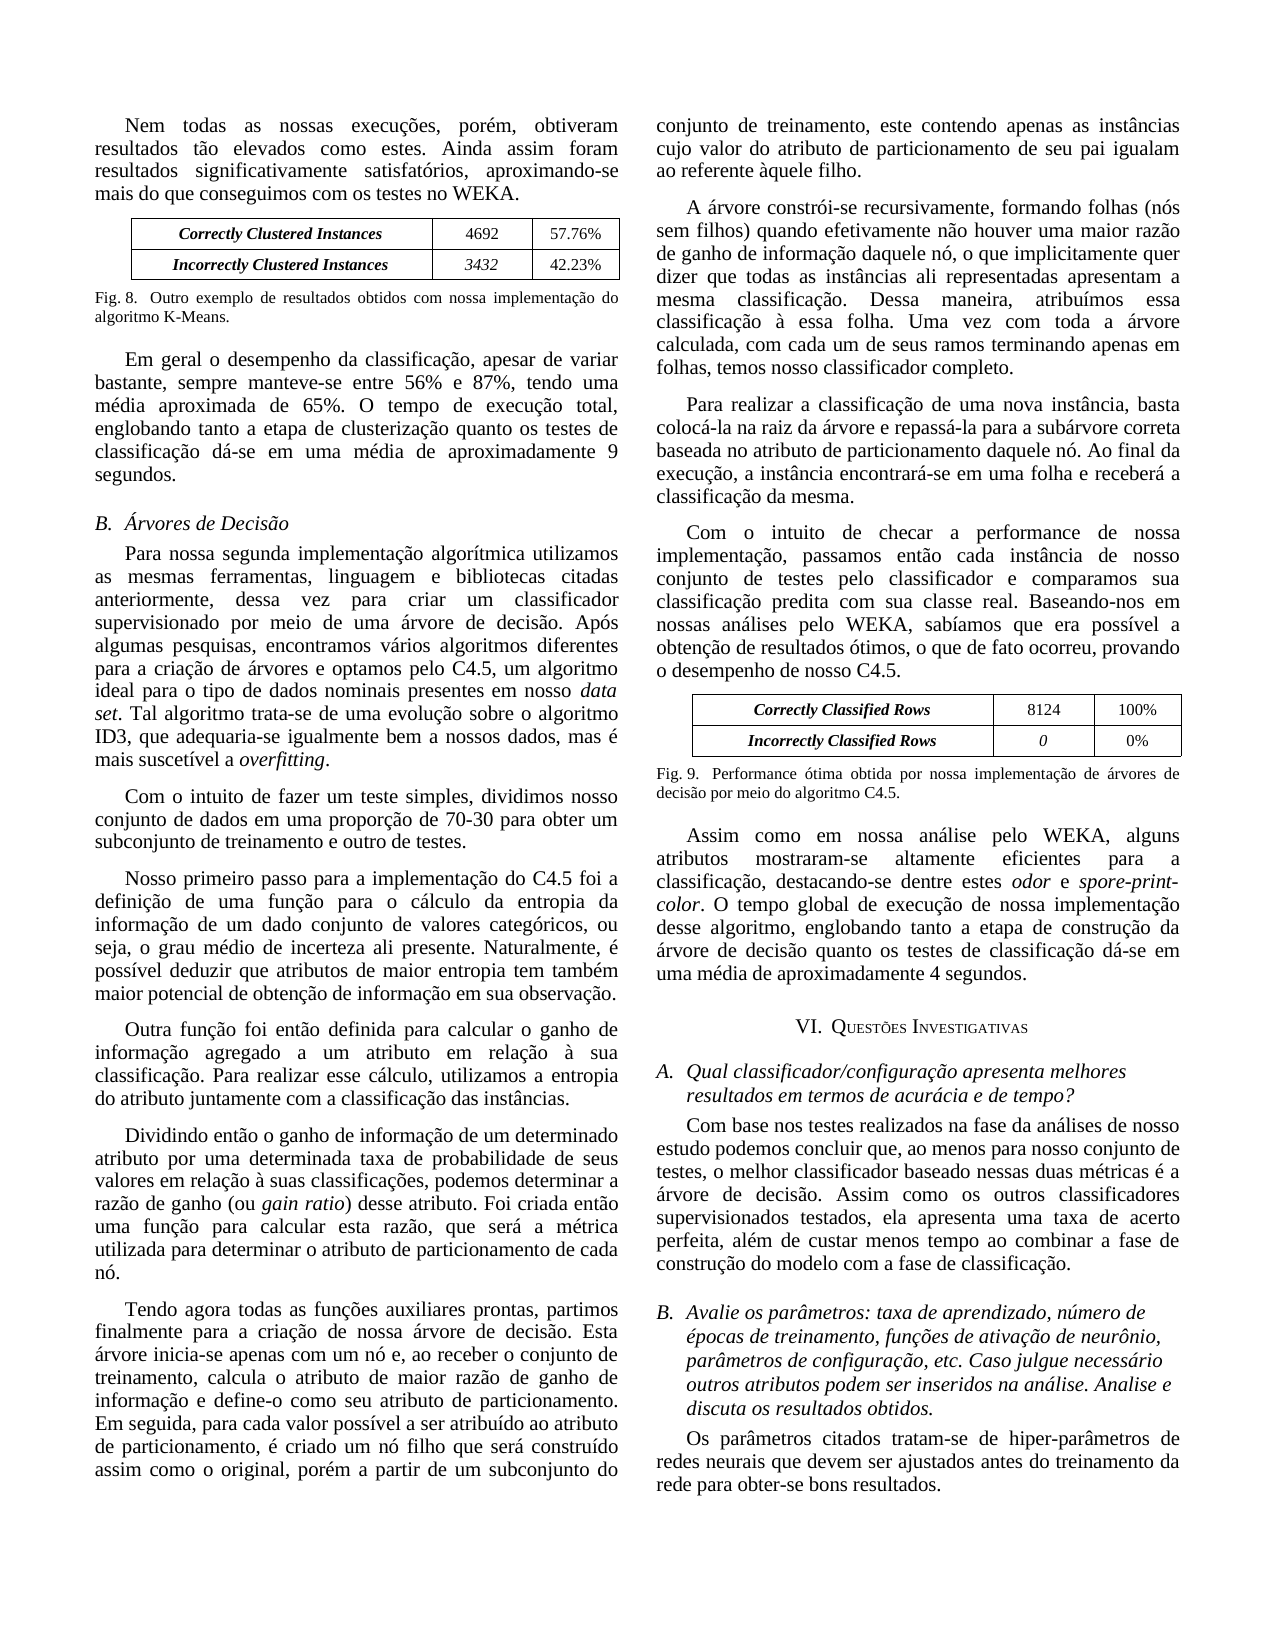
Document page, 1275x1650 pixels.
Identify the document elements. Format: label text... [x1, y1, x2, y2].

text Com o intuito de checar a performance de nossa implementação, passamos então cada instância de nosso conjunto de testes pelo classificador e comparamos sua classificação predita com sua classe real. Baseando-nos em nossas análises pelo WEKA, sabíamos que era possível a obtenção de resultados ótimos, o que de fato ocorreu, provando o desempenho de nosso C4.5. [656, 520, 1181, 682]
table_cell Incorrectly Classified Rows [693, 726, 993, 756]
text Nosso primeiro passo para a implementação do C4.5 foi a definição de uma função para o cálculo da entropia da informação de um dado conjunto de valores categóricos, ou seja, o grau médio de incerteza ali presente. Naturalmente, é possível deduzir que atributos de maior entropia tem também maior potencial de obtenção de informação em sua observação. [94, 866, 619, 1005]
table_cell 3432 [433, 250, 532, 279]
table_header 100% [1095, 695, 1181, 725]
subtitle Árvores de Decisão [94, 511, 619, 534]
table_cell 42.23% [533, 250, 619, 279]
list Outro exemplo de resultados obtidos com nossa implementação do algoritmo K-Means. [94, 288, 619, 326]
table_header 8124 [994, 695, 1094, 725]
text A árvore constrói-se recursivamente, formando folhas (nós sem filhos) quando efetivamente não houver uma maior razão de ganho de informação daquele nó, o que implicitamente quer dizer que todas as instâncias ali representadas apresentam a mesma classificação. Dessa maneira, atribuímos essa classificação à essa folha. Uma vez com toda a árvore calculada, com cada um de seus ramos terminando apenas em folhas, temos nosso classificador completo. [656, 195, 1181, 379]
table_header 4692 [433, 219, 532, 248]
text Dividindo então o ganho de informação de um determinado atributo por uma determinada taxa de probabilidade de seus valores em relação à suas classificações, podemos determinar a razão de ganho (ou gain ratio) desse atributo. Foi criada então uma função para calcular esta razão, que será a métrica utilizada para determinar o atributo de particionamento de cada nó. [94, 1122, 619, 1284]
text Para nossa segunda implementação algorítmica utilizamos as mesmas ferramentas, linguagem e bibliotecas citadas anteriormente, dessa vez para criar um classificador supervisionado por meio de uma árvore de decisão. Após algumas pesquisas, encontramos vários algoritmos diferentes para a criação de árvores e optamos pelo C4.5, um algoritmo ideal para o tipo de dados nominais presentes em nosso data set. Tal algoritmo trata-se de uma evolução sobre o algoritmo ID3, que adequaria-se igualmente bem a nossos dados, mas é mais suscetível a overfitting. [94, 541, 619, 771]
text Outra função foi então definida para calcular o ganho de informação agregado a um atributo em relação à sua classificação. Para realizar esse cálculo, utilizamos a entropia do atributo juntamente com a classificação das instâncias. [94, 1017, 619, 1110]
table_cell Incorrectly Clustered Instances [132, 250, 432, 279]
text conjunto de treinamento, este contendo apenas as instâncias cujo valor do atributo de particionamento de seu pai igualam ao referente àquele filho. [656, 112, 1181, 182]
table_header 57.76% [533, 219, 619, 248]
text Com o intuito de fazer um teste simples, dividimos nosso conjunto de dados em uma proporção de 70-30 para obter um subconjunto de treinamento e outro de testes. [94, 784, 619, 853]
text Assim como em nossa análise pelo WEKA, alguns atributos mostraram-se altamente eficientes para a classificação, destacando-se dentre estes odor e spore-print-color. O tempo global de execução de nossa implementação desse algoritmo, englobando tanto a etapa de construção da árvore de decisão quanto os testes de classificação dá-se em uma média de aproximadamente 4 segundos. [656, 823, 1181, 985]
text Tendo agora todas as funções auxiliares prontas, partimos finalmente para a criação de nossa árvore de decisão. Esta árvore inicia-se apenas com um nó e, ao receber o conjunto de treinamento, calcula o atributo de maior razão de ganho de informação e define-o como seu atributo de particionamento. Em seguida, para cada valor possível a ser atribuído ao atributo de particionamento, é criado um nó filho que será construído assim como o original, porém a partir de um subconjunto do [94, 1297, 619, 1481]
list Performance ótima obtida por nossa implementação de árvores de decisão por meio do algoritmo C4.5. [656, 764, 1181, 802]
table_header Correctly Classified Rows [693, 695, 993, 725]
text Com base nos testes realizados na fase da análises de nosso estudo podemos concluir que, ao menos para nosso conjunto de testes, o melhor classificador baseado nessas duas métricas é a árvore de decisão. Assim como os outros classificadores supervisionados testados, ela apresenta uma taxa de acerto perfeita, além de custar menos tempo ao combinar a fase de construção do modelo com a fase de classificação. [656, 1113, 1181, 1275]
subtitle Qual classificador/configuração apresenta melhores resultados em termos de acurácia e de tempo? [656, 1059, 1181, 1107]
subtitle Avalie os parâmetros: taxa de aprendizado, número de épocas de treinamento, funções de ativação de neurônio, parâmetros de configuração, etc. Caso julgue necessário outros atributos podem ser inseridos na análise. Analise e discuta os resultados obtidos. [656, 1300, 1181, 1420]
table_header Correctly Clustered Instances [132, 219, 432, 248]
text Em geral o desempenho da classificação, apesar de variar bastante, sempre manteve-se entre 56% e 87%, tendo uma média aproximada de 65%. O tempo de execução total, englobando tanto a etapa de clusterização quanto os testes de classificação dá-se em uma média de aproximadamente 9 segundos. [94, 347, 619, 486]
table_cell 0 [994, 726, 1094, 756]
text Nem todas as nossas execuções, porém, obtiveram resultados tão elevados como estes. Ainda assim foram resultados significativamente satisfatórios, aproximando-se mais do que conseguimos com os testes no WEKA. [94, 112, 619, 205]
text Para realizar a classificação de uma nova instância, basta colocá-la na raiz da árvore e repassá-la para a subárvore correta baseada no atributo de particionamento daquele nó. Ao final da execução, a instância encontrará-se em uma folha e receberá a classificação da mesma. [656, 392, 1181, 508]
subtitle Questões Investigativas [656, 1014, 1181, 1038]
table_cell 0% [1095, 726, 1181, 756]
text Os parâmetros citados tratam-se de hiper-parâmetros de redes neurais que devem ser ajustados antes do treinamento da rede para obter-se bons resultados. [656, 1426, 1181, 1496]
